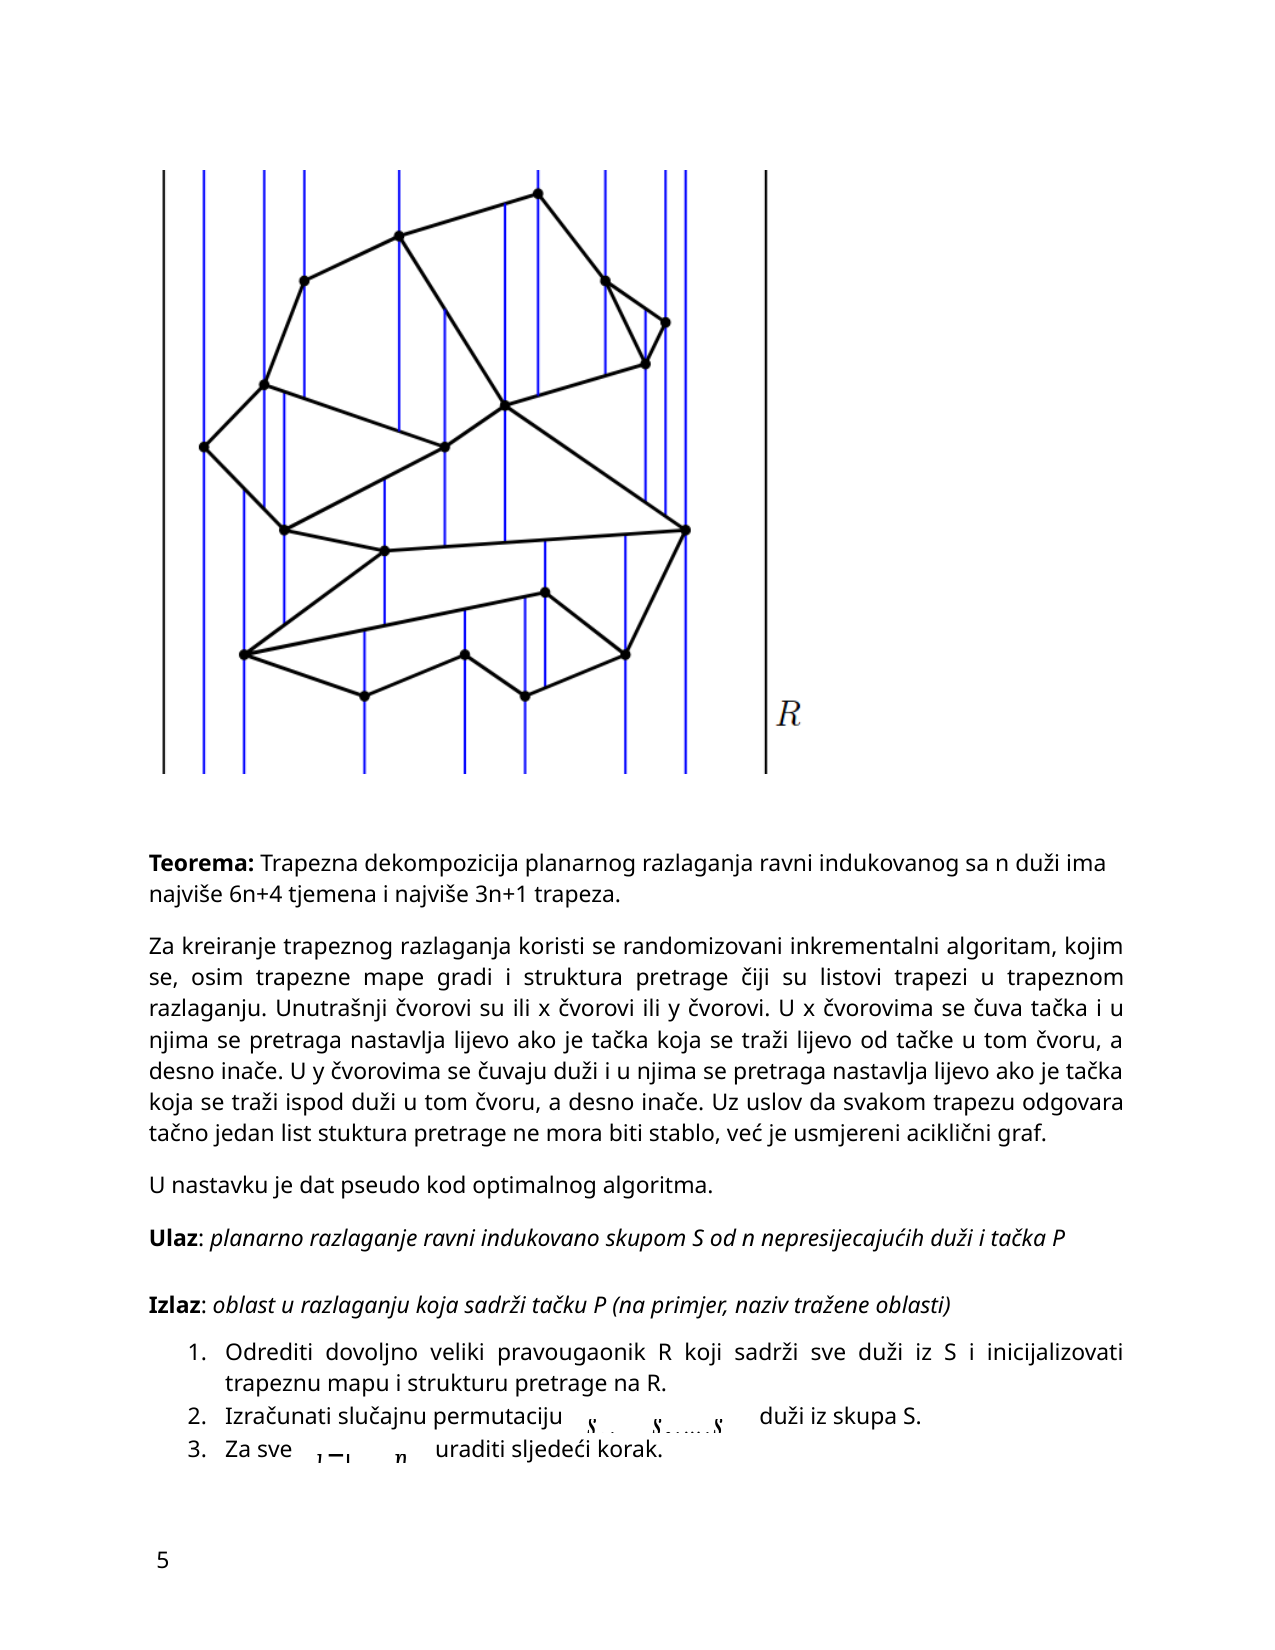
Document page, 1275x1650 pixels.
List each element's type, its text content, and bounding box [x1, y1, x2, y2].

picture [148, 170, 816, 774]
list Odrediti dovoljno veliki pravougaonik R koji sadrži sve duži iz S i inicijalizovati trapeznu mapu i strukturu pretrage na R. [187, 1336, 1125, 1399]
list Za sve uraditi sljedeći korak. [187, 1432, 1125, 1464]
text U nastavku je dat pseudo kod optimalnog algoritma. [148, 1169, 1125, 1201]
text Teorema: Trapezna dekompozicija planarnog razlaganja ravni indukovanog sa n duži ima najviše 6n+4 tjemena i najviše 3n+1 trapeza. [148, 847, 1125, 909]
text Za kreiranje trapeznog razlaganja koristi se randomizovani inkrementalni algoritam, kojim se, osim trapezne mape gradi i struktura pretrage čiji su listovi trapezi u trapeznom razlaganju. Unutrašnji čvorovi su ili x čvorovi ili y čvorovi. U x čvorovima se čuva tačka i u njima se pretraga nastavlja lijevo ako je tačka koja se traži lijevo od tačke u tom čvoru, a desno inače. U y čvorovima se čuvaju duži i u njima se pretraga nastavlja lijevo ako je tačka koja se traži ispod duži u tom čvoru, a desno inače. Uz uslov da svakom trapezu odgovara tačno jedan list stuktura pretrage ne mora biti stablo, već je usmjereni aciklični graf. [148, 930, 1125, 1149]
text Ulaz: planarno razlaganje ravni indukovano skupom S od n nepresijecajućih duži i tačka P [148, 1222, 1125, 1253]
text Izlaz: oblast u razlaganju koja sadrži tačku P (na primjer, naziv tražene oblasti) [148, 1289, 1125, 1321]
list Izračunati slučajnu permutaciju duži iz skupa S. [187, 1399, 1125, 1432]
